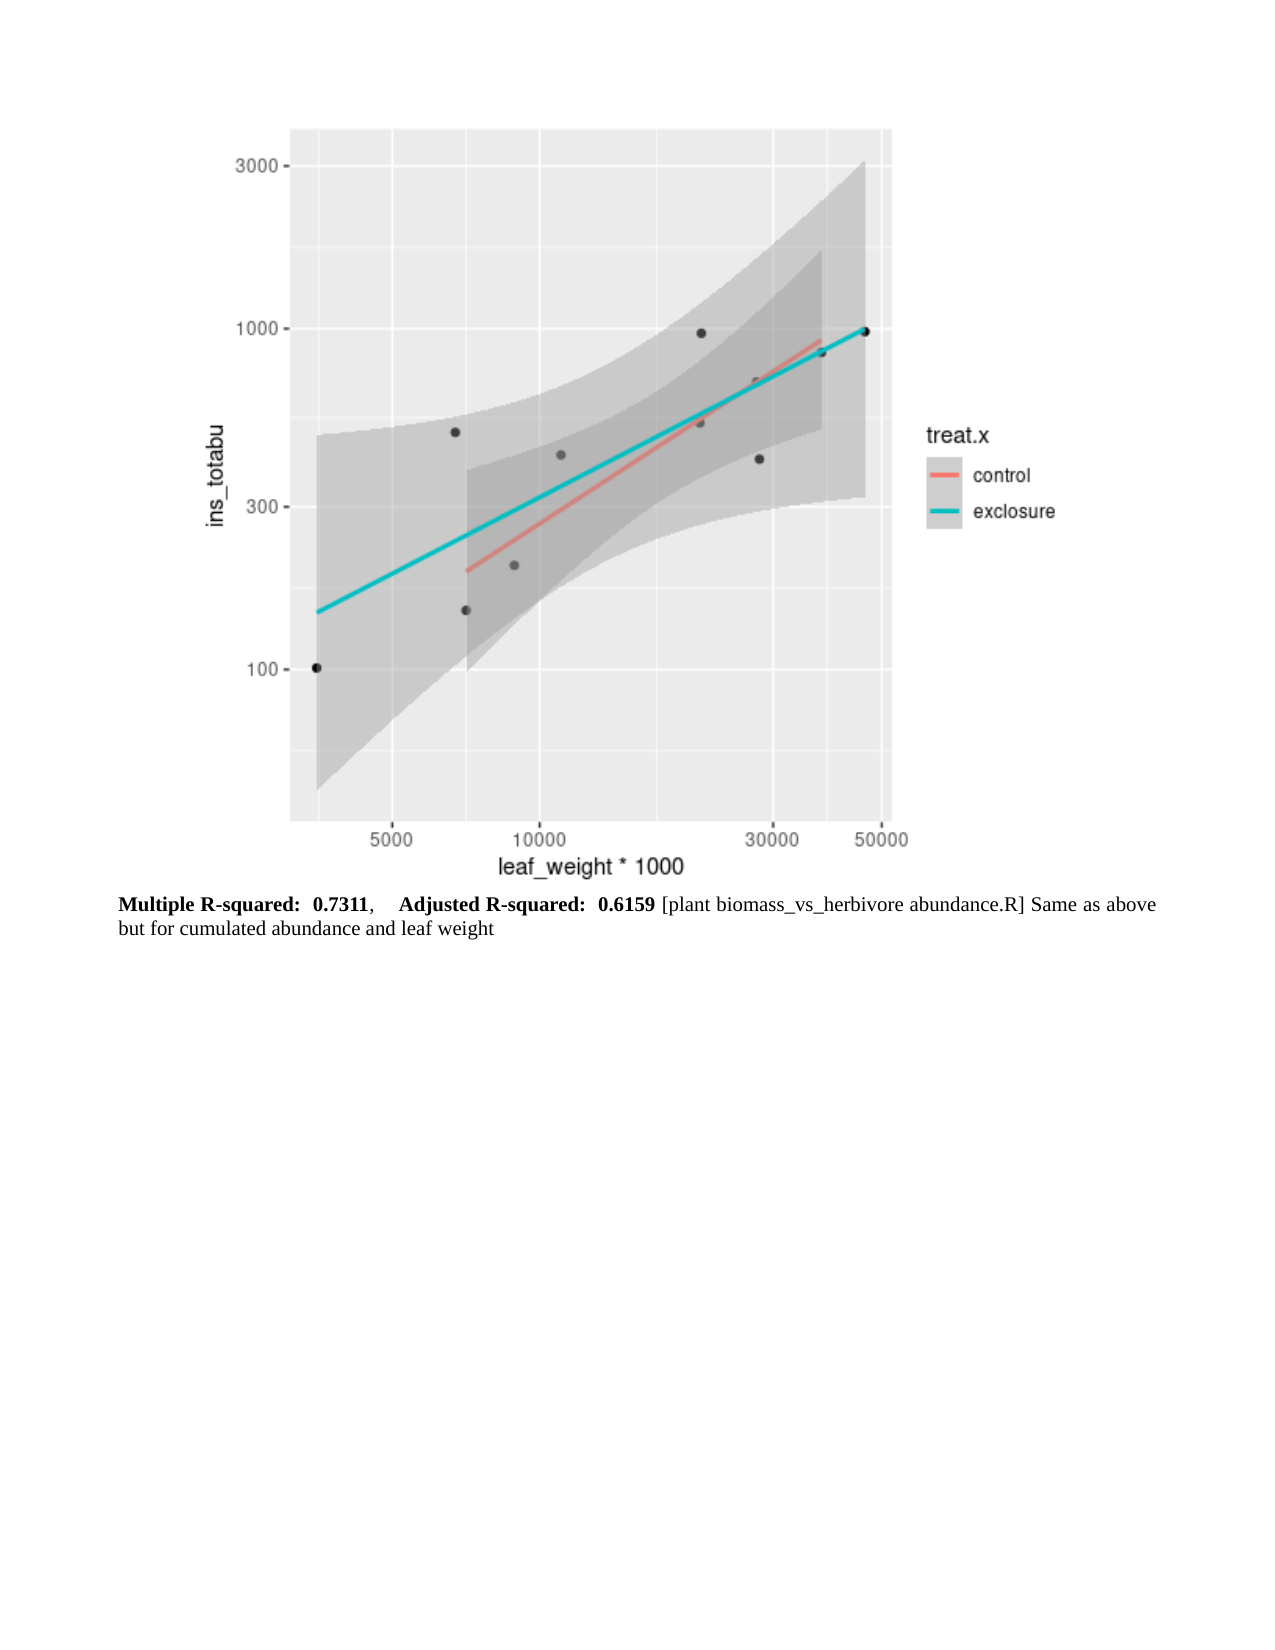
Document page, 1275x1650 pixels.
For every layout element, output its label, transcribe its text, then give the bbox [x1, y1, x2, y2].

text Multiple R-squared: 0.7311, Adjusted R-squared: 0.6159 [plant biomass_vs_herbivore abundance.R] Same as above but for cumulated abundance and leaf weight [118, 664, 1157, 940]
picture [195, 118, 1080, 892]
